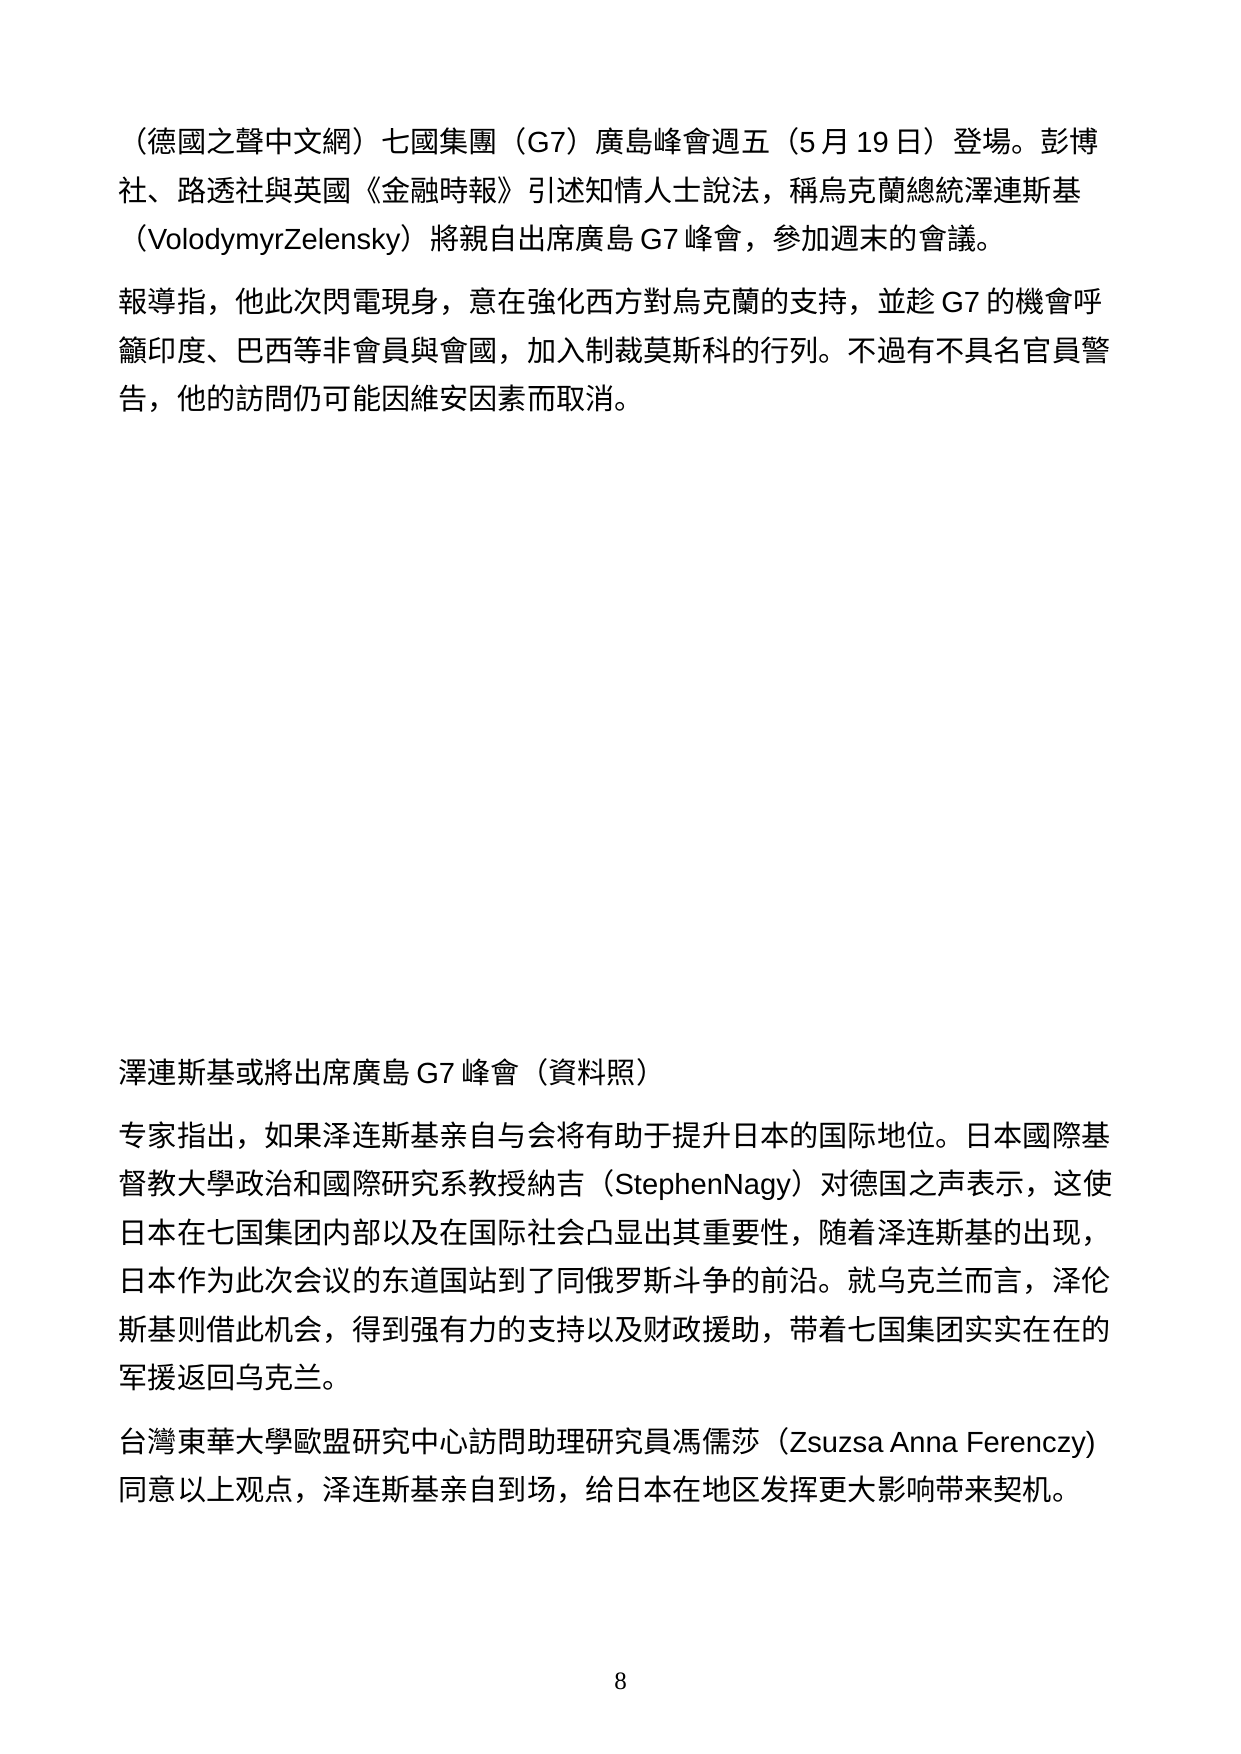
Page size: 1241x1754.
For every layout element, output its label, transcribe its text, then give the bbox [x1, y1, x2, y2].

text 報導指，他此次閃電現身，意在強化西方對烏克蘭的支持，並趁G7的機會呼籲印度、巴西等非會員與會國，加入制裁莫斯科的行列。不過有不具名官員警告，他的訪問仍可能因維安因素而取消。 [118, 279, 1122, 418]
text 台灣東華大學歐盟研究中心訪問助理研究員馮儒莎（Zsuzsa Anna Ferenczy)同意以上观点，泽连斯基亲自到场，给日本在地区发挥更大影响带来契机。 [118, 1418, 1122, 1509]
text 专家指出，如果泽连斯基亲自与会将有助于提升日本的国际地位。日本國際基督教大學政治和國際研究系教授納吉（StephenNagy）对德国之声表示，这使日本在七国集团内部以及在国际社会凸显出其重要性，随着泽连斯基的出现，日本作为此次会议的东道国站到了同俄罗斯斗争的前沿。就乌克兰而言，泽伦斯基则借此机会，得到强有力的支持以及财政援助，带着七国集团实实在在的军援返回乌克兰。 [118, 1112, 1122, 1397]
text （德國之聲中文網）七國集團（G7）廣島峰會週五（5月19日）登場。彭博社、路透社與英國《金融時報》引述知情人士說法，稱烏克蘭總統澤連斯基（VolodymyrZelensky）將親自出席廣島G7峰會，參加週末的會議。 [118, 118, 1122, 258]
text 澤連斯基或將出席廣島G7峰會（資料照） [118, 1049, 1122, 1091]
